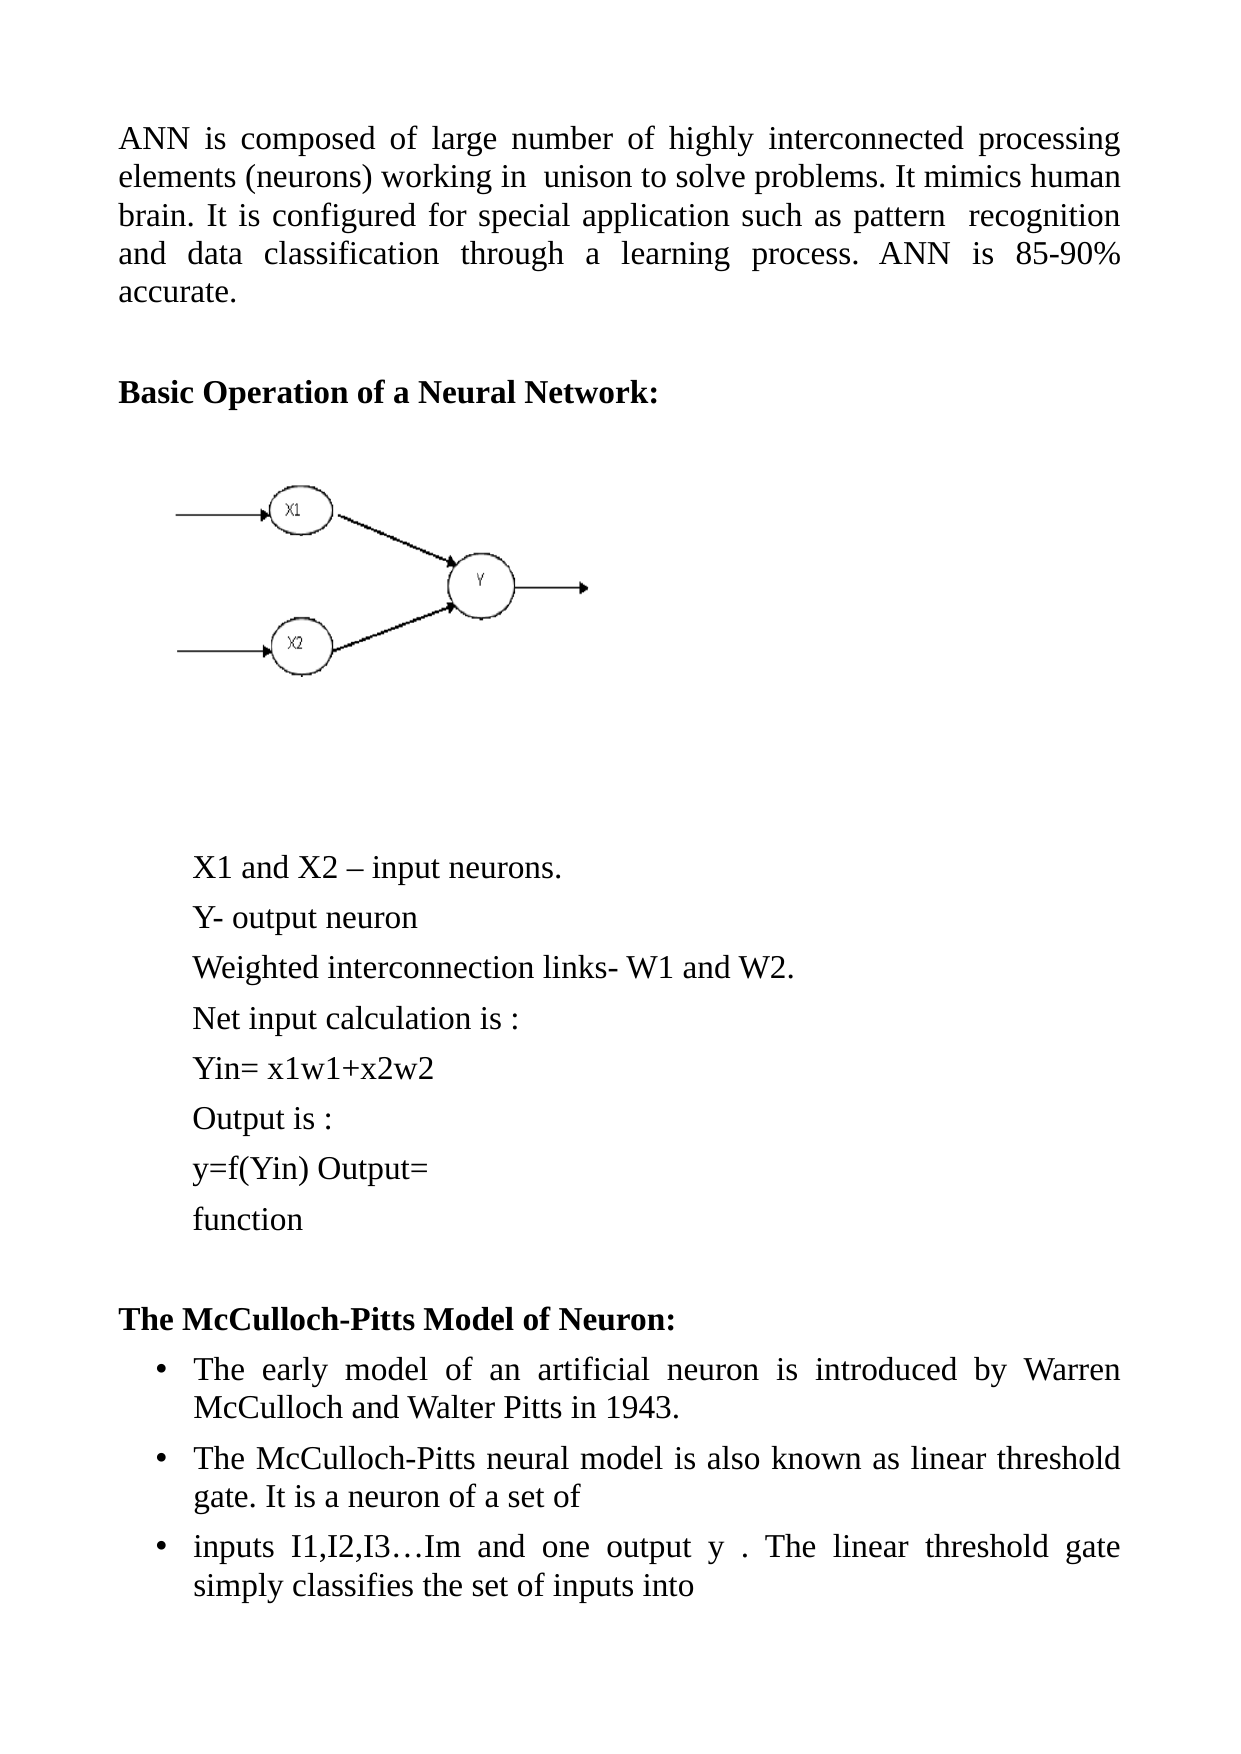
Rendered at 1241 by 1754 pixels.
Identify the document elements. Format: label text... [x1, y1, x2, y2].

text y=f(Yin) Output= [118, 1148, 1122, 1187]
text Y- output neuron [118, 897, 1122, 936]
text ANN is composed of large number of highly interconnected processing elements (neurons) working in unison to solve problems. It mimics human brain. It is configured for special application such as pattern recognition and data classification through a learning process. ANN is 85-90% accurate. [118, 118, 1122, 310]
picture [118, 422, 659, 580]
text Net input calculation is : [118, 998, 1122, 1036]
text Output is : [118, 1098, 1122, 1137]
list The early model of an artificial neuron is introduced by Warren McCulloch and Walter Pitts in 1943. [156, 1349, 1122, 1426]
text X1 and X2 – input neurons. [118, 847, 1122, 886]
list inputs I1,I2,I3…Im and one output y . The linear threshold gate simply classifies the set of inputs into [156, 1526, 1122, 1603]
text Weighted interconnection links- W1 and W2. [118, 948, 1122, 986]
text Basic Operation of a Neural Network: [118, 372, 1122, 410]
list The McCulloch-Pitts neural model is also known as linear threshold gate. It is a neuron of a set of [156, 1438, 1122, 1514]
text function [118, 1199, 1122, 1237]
text The McCulloch-Pitts Model of Neuron: [118, 1299, 1122, 1337]
text Yin= x1w1+x2w2 [118, 1048, 1122, 1086]
